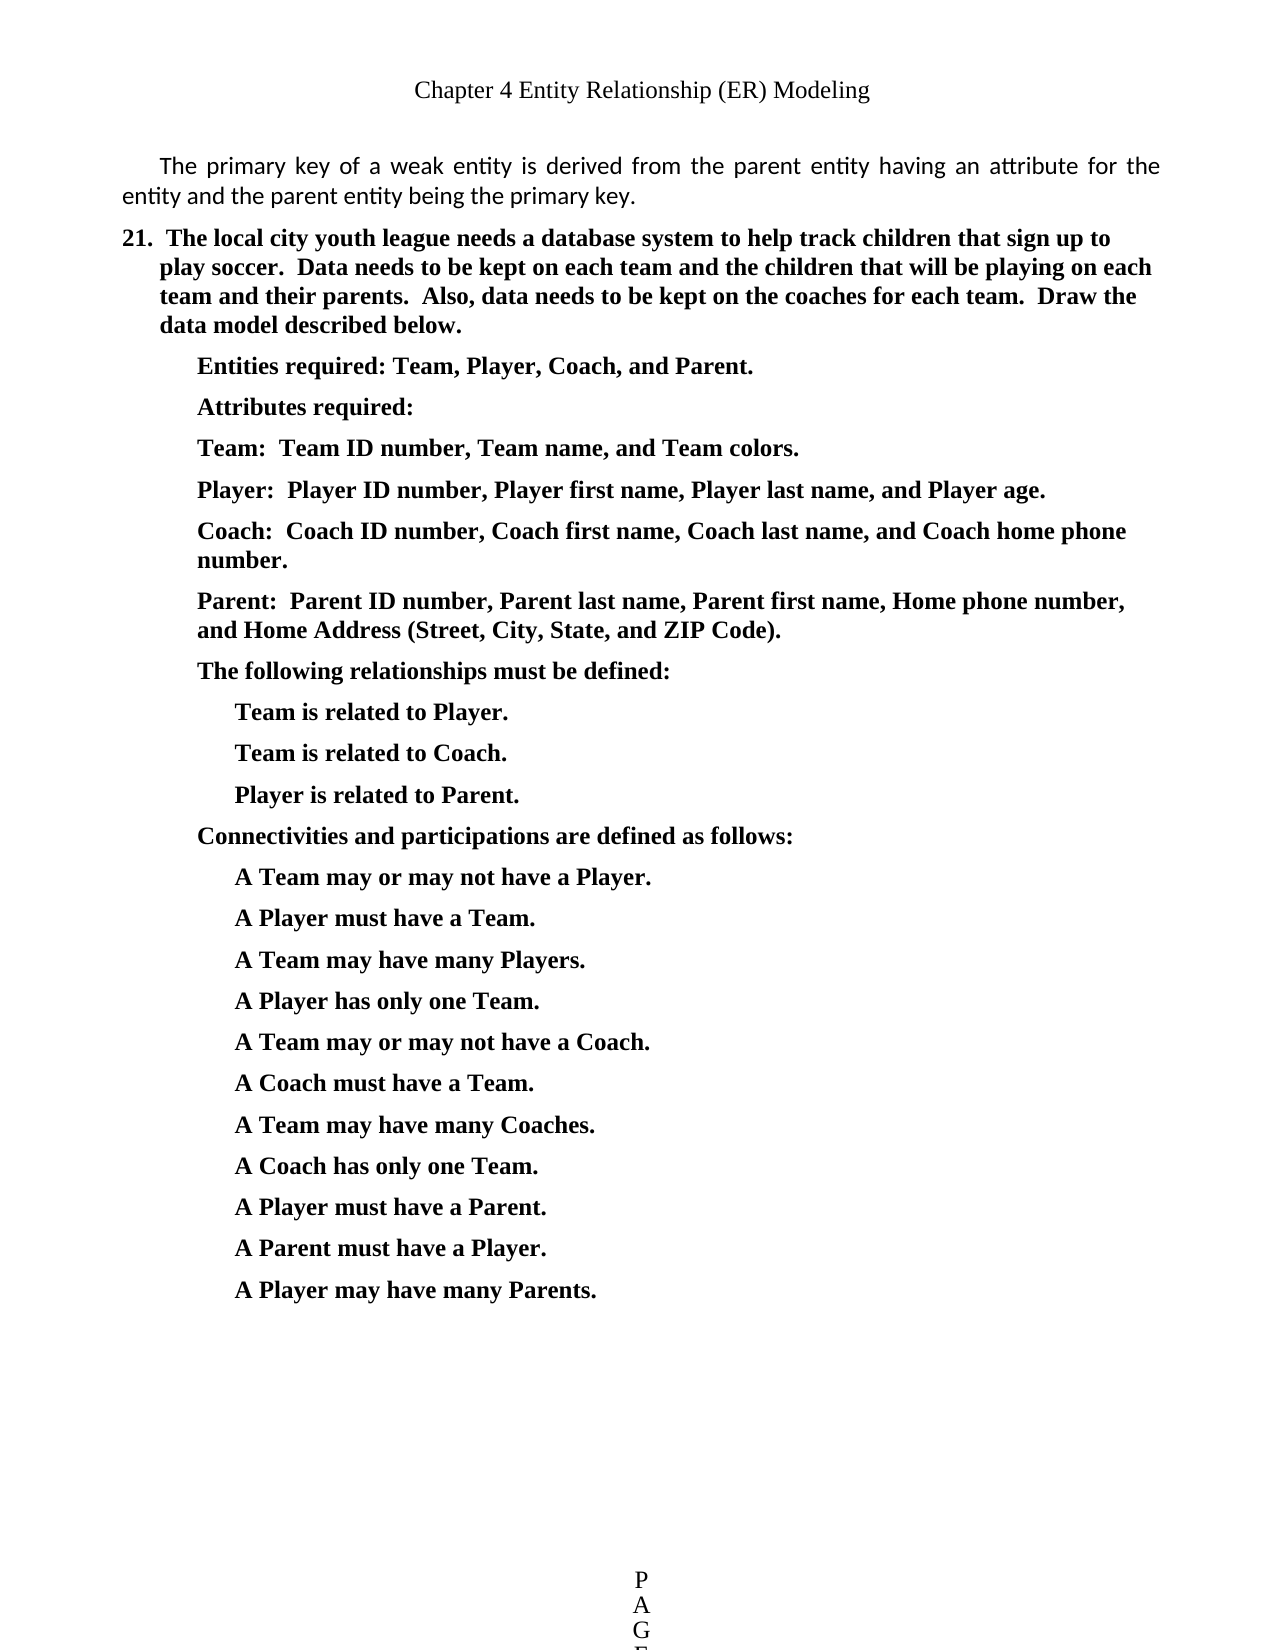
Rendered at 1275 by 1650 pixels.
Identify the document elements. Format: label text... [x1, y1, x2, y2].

text Parent: Parent ID number, Parent last name, Parent first name, Home phone number, and Home Address (Street, City, State, and ZIP Code). [197, 586, 1162, 643]
text Attributes required: [197, 392, 1162, 421]
list A Team may or may not have a Coach. [197, 1027, 1162, 1056]
text 21. The local city youth league needs a database system to help track children that sign up to play soccer. Data needs to be kept on each team and the children that will be playing on each team and their parents. Also, data needs to be kept on the coaches for each team. Draw the data model described below. [122, 223, 1162, 338]
list A Team may or may not have a Player. [197, 862, 1162, 891]
list Team is related to Coach. [197, 738, 1162, 767]
list A Player must have a Parent. [197, 1192, 1162, 1221]
text Player: Player ID number, Player first name, Player last name, and Player age. [197, 475, 1162, 503]
list A Coach must have a Team. [197, 1068, 1162, 1097]
list A Player must have a Team. [197, 903, 1162, 932]
text Connectivities and participations are defined as follows: [197, 821, 1162, 850]
list A Team may have many Players. [197, 945, 1162, 973]
list Player is related to Parent. [197, 780, 1162, 808]
text The following relationships must be defined: [197, 656, 1162, 685]
text Entities required: Team, Player, Coach, and Parent. [197, 351, 1162, 380]
list A Player has only one Team. [197, 986, 1162, 1015]
list A Coach has only one Team. [197, 1151, 1162, 1180]
list A Parent must have a Player. [197, 1233, 1162, 1262]
text The primary key of a weak entity is derived from the parent entity having an attribute for the entity and the parent entity being the primary key. [122, 150, 1162, 211]
list Team is related to Player. [197, 697, 1162, 726]
list A Player may have many Parents. [197, 1275, 1162, 1303]
text Coach: Coach ID number, Coach first name, Coach last name, and Coach home phone number. [197, 516, 1162, 573]
list A Team may have many Coaches. [197, 1110, 1162, 1138]
text Team: Team ID number, Team name, and Team colors. [197, 433, 1162, 462]
